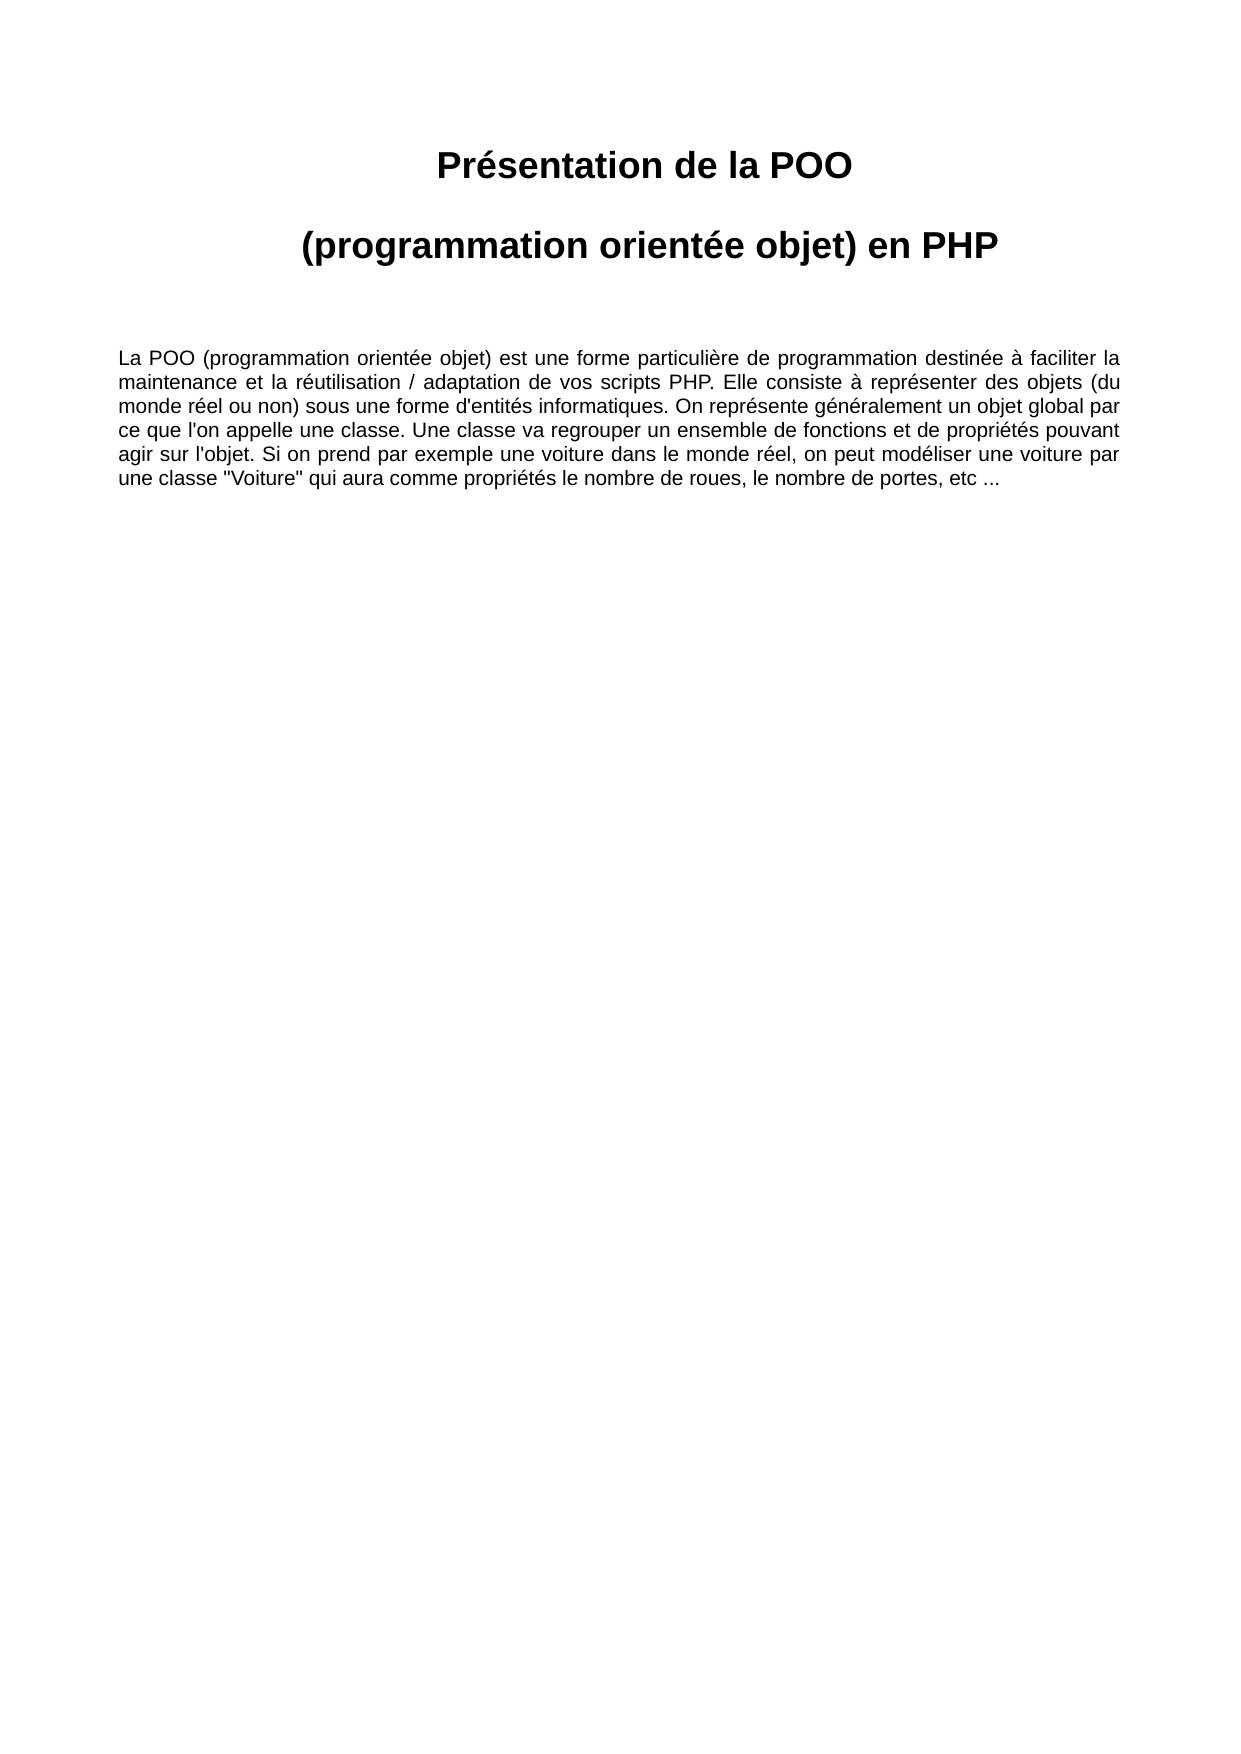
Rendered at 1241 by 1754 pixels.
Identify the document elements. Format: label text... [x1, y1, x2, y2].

subtitle (programmation orientée objet) en PHP [118, 224, 1122, 267]
subtitle Présentation de la POO [118, 143, 1122, 186]
text La POO (programmation orientée objet) est une forme particulière de programmation destinée à faciliter la maintenance et la réutilisation / adaptation de vos scripts PHP. Elle consiste à représenter des objets (du monde réel ou non) sous une forme d'entités informatiques. On représente généralement un objet global par ce que l'on appelle une classe. Une classe va regrouper un ensemble de fonctions et de propriétés pouvant agir sur l'objet. Si on prend par exemple une voiture dans le monde réel, on peut modéliser une voiture par une classe "Voiture" qui aura comme propriétés le nombre de roues, le nombre de portes, etc ... [118, 346, 1122, 489]
